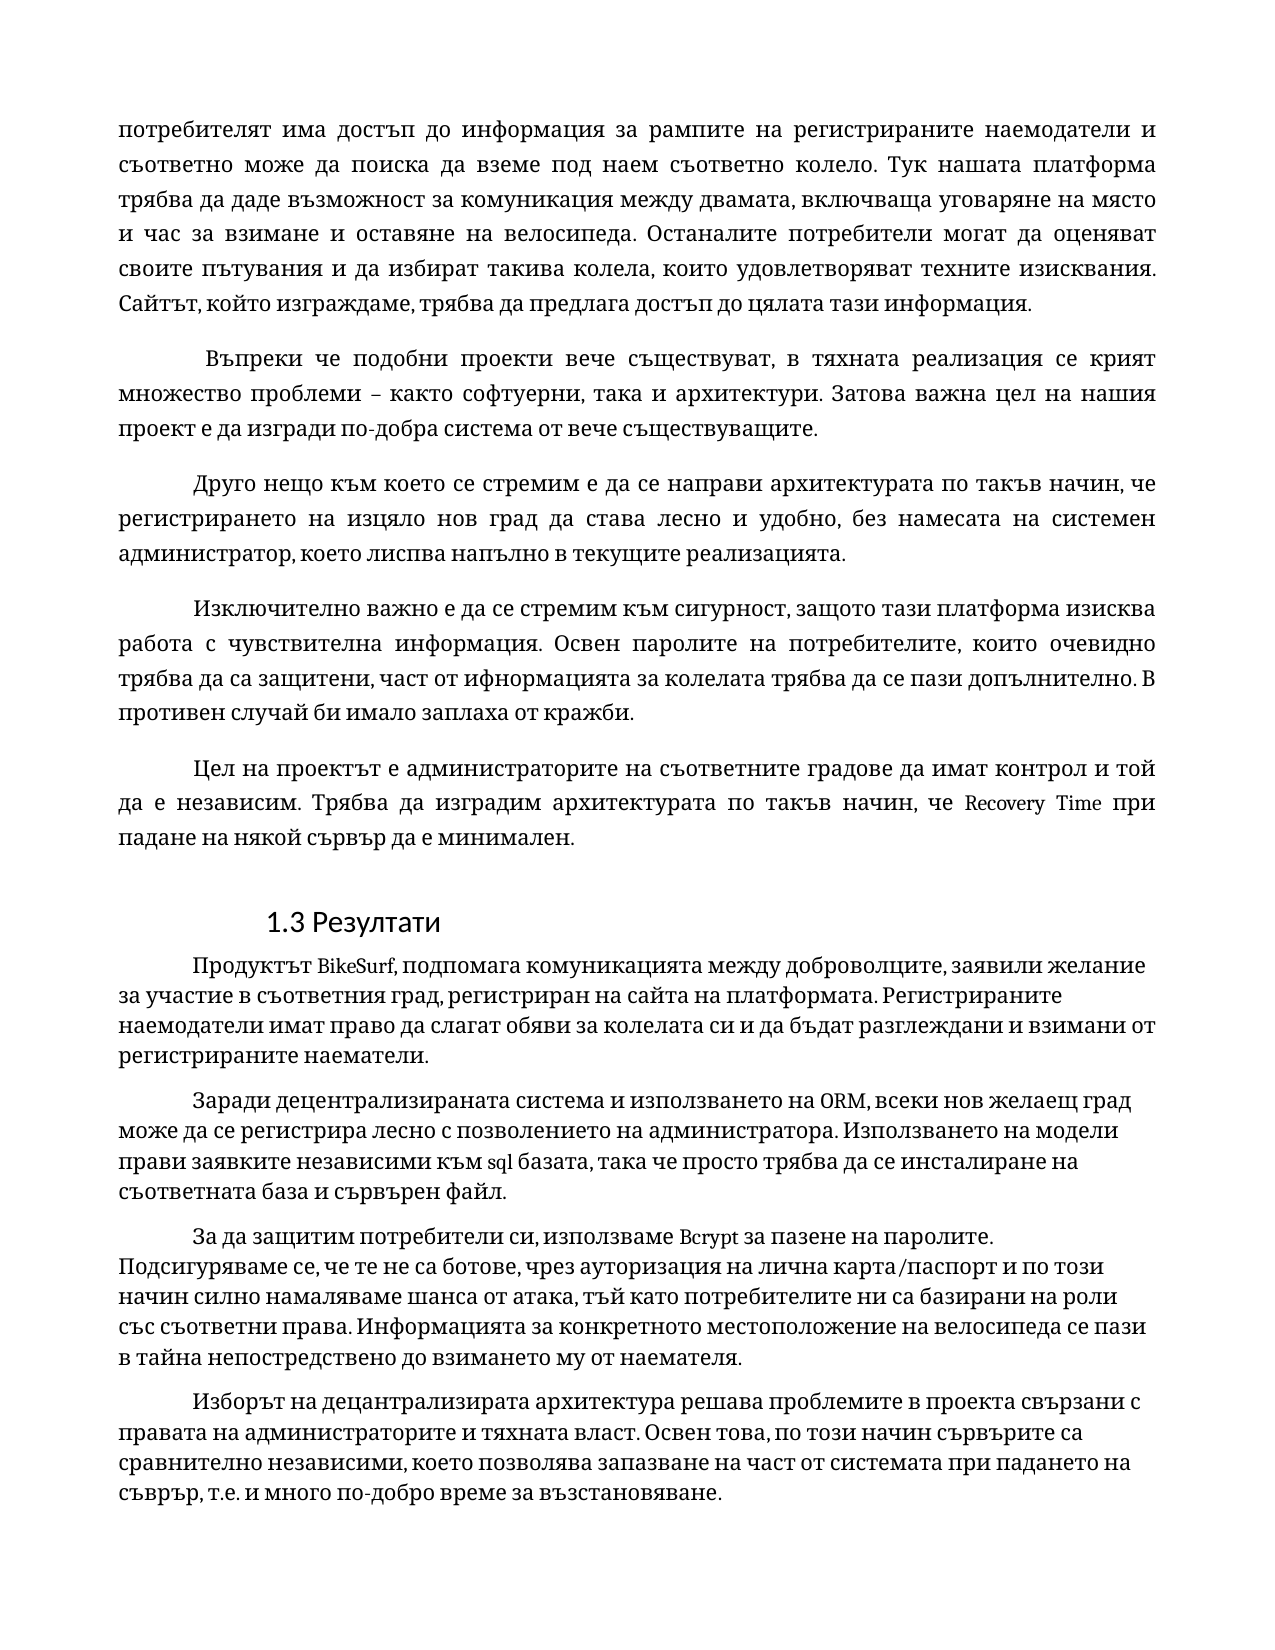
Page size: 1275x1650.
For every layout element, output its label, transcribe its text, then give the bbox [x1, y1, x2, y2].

subtitle 1.3 Резултати [236, 902, 1157, 940]
text Друго нещо към което се стремим е да се направи архитектурата по такъв начин, че регистрирането на изцяло нов град да става лесно и удобно, без намесата на системен администратор, което лиспва напълно в текущите реализацията. [118, 472, 1157, 567]
text Заради децентрализираната система и използването на ORM, всеки нов желаещ град може да се регистрира лесно с позволението на администратора. Използването на модели прави заявките независими към sql базата, така че просто трябва да се инсталиране на съответната база и сървърен файл. [118, 1089, 1157, 1205]
text потребителят има достъп до информация за рампите на регистрираните наемодатели и съответно може да поиска да вземе под наем съответно колело. Тук нашата платформа трябва да даде възможност за комуникация между двамата, включваща уговаряне на място и час за взимане и оставяне на велосипеда. Останалите потребители могат да оценяват своите пътувания и да избират такива колела, които удовлетворяват техните изисквания. Сайтът, който изграждаме, трябва да предлага достъп до цялата тази информация. [118, 118, 1157, 317]
text За да защитим потребители си, използваме Bcrypt за пазене на паролите. Подсигуряваме се, че те не са ботове, чрез ауторизация на лична карта/паспорт и по този начин силно намаляваме шанса от атака, тъй като потребителите ни са базирани на роли със съответни права. Информацията за конкретното местоположение на велосипеда се пази в тайна непостредствено до взимането му от наемателя. [118, 1224, 1157, 1371]
text Цел на проектът е администраторите на съответните градове да имат контрол и той да е независим. Трябва да изградим архитектурата по такъв начин, че Recovery Time при падане на някой сървър да е минимален. [118, 756, 1157, 851]
text Продуктът BikeSurf, подпомага комуникацията между доброволците, заявили желание за участие в съответния град, регистриран на сайта на платформата. Регистрираните наемодатели имат право да слагат обяви за колелата си и да бъдат разглеждани и взимани от регистрираните наематели. [118, 954, 1157, 1069]
text Изключително важно е да се стремим към сигурност, защото тази платформа изисква работа с чувствителна информация. Освен паролите на потребителите, които очевидно трябва да са защитени, част от ифнормацията за колелата трябва да се пази допълнително. В противен случай би имало заплаха от кражби. [118, 597, 1157, 726]
text Изборът на децантрализирата архитектура решава проблемите в проекта свързани с правата на администраторите и тяхната власт. Освен това, по този начин сървърите са сравнително независими, което позволява запазване на част от системата при падането на съврър, т.е. и много по-добро време за възстановяване. [118, 1390, 1157, 1506]
text Въпреки че подобни проекти вече съществуват, в тяхната реализация се крият множество проблеми – както софтуерни, така и архитектури. Затова важна цел на нашия проект е да изгради по-добра система от вече съществуващите. [118, 347, 1157, 442]
